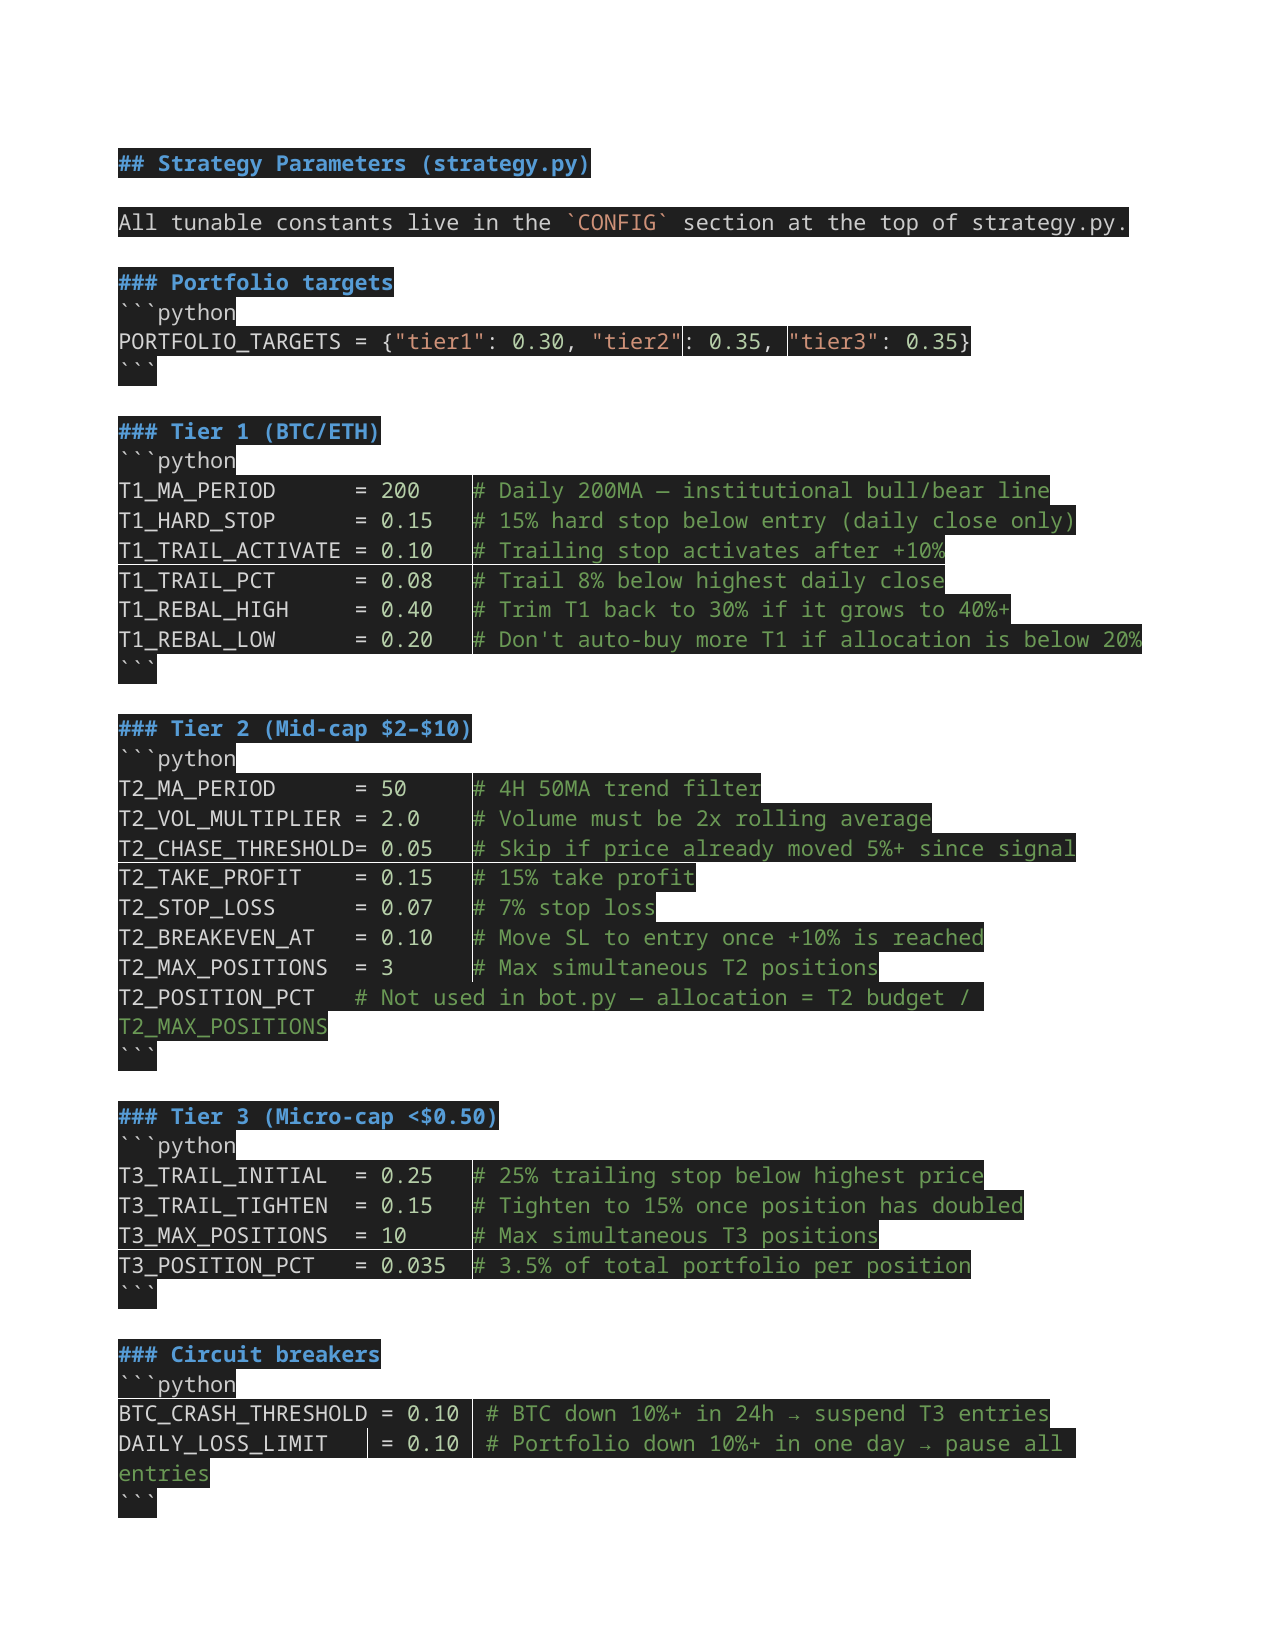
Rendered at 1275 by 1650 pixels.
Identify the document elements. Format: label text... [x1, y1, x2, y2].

text T2_VOL_MULTIPLIER = 2.0 # Volume must be 2x rolling average [118, 803, 1157, 833]
text T3_POSITION_PCT = 0.035 # 3.5% of total portfolio per position [118, 1249, 1157, 1279]
text DAILY_LOSS_LIMIT = 0.10 # Portfolio down 10%+ in one day → pause all entries [118, 1428, 1157, 1488]
text ```python [118, 1369, 1157, 1398]
text ``` [118, 1488, 1157, 1518]
text ```python [118, 297, 1157, 326]
text ```python [118, 1130, 1157, 1160]
text ### Tier 2 (Mid-cap $2–$10) [118, 713, 1157, 743]
text T1_REBAL_LOW = 0.20 # Don't auto-buy more T1 if allocation is below 20% [118, 624, 1157, 654]
text T2_MA_PERIOD = 50 # 4H 50MA trend filter [118, 773, 1157, 803]
text PORTFOLIO_TARGETS = {"tier1": 0.30, "tier2": 0.35, "tier3": 0.35} [118, 326, 1157, 356]
text ``` [118, 1041, 1157, 1071]
text ### Tier 3 (Micro-cap <$0.50) [118, 1101, 1157, 1130]
text ### Tier 1 (BTC/ETH) [118, 416, 1157, 445]
text T1_HARD_STOP = 0.15 # 15% hard stop below entry (daily close only) [118, 505, 1157, 535]
text ### Portfolio targets [118, 267, 1157, 297]
text T3_TRAIL_INITIAL = 0.25 # 25% trailing stop below highest price [118, 1160, 1157, 1190]
text T1_REBAL_HIGH = 0.40 # Trim T1 back to 30% if it grows to 40%+ [118, 594, 1157, 624]
text ```python [118, 743, 1157, 773]
text All tunable constants live in the `CONFIG` section at the top of strategy.py. [118, 207, 1157, 237]
text T1_MA_PERIOD = 200 # Daily 200MA — institutional bull/bear line [118, 475, 1157, 505]
text T2_POSITION_PCT # Not used in bot.py — allocation = T2 budget / T2_MAX_POSITIONS [118, 982, 1157, 1041]
text T1_TRAIL_ACTIVATE = 0.10 # Trailing stop activates after +10% [118, 535, 1157, 564]
text BTC_CRASH_THRESHOLD = 0.10 # BTC down 10%+ in 24h → suspend T3 entries [118, 1398, 1157, 1428]
text ``` [118, 654, 1157, 684]
text T2_TAKE_PROFIT = 0.15 # 15% take profit [118, 862, 1157, 892]
text T2_CHASE_THRESHOLD= 0.05 # Skip if price already moved 5%+ since signal [118, 833, 1157, 862]
text ``` [118, 356, 1157, 386]
text T2_BREAKEVEN_AT = 0.10 # Move SL to entry once +10% is reached [118, 922, 1157, 952]
text ``` [118, 1279, 1157, 1309]
text T1_TRAIL_PCT = 0.08 # Trail 8% below highest daily close [118, 564, 1157, 594]
text T3_TRAIL_TIGHTEN = 0.15 # Tighten to 15% once position has doubled [118, 1190, 1157, 1220]
text T2_MAX_POSITIONS = 3 # Max simultaneous T2 positions [118, 952, 1157, 982]
text T2_STOP_LOSS = 0.07 # 7% stop loss [118, 892, 1157, 922]
text T3_MAX_POSITIONS = 10 # Max simultaneous T3 positions [118, 1220, 1157, 1249]
text ```python [118, 445, 1157, 475]
text ## Strategy Parameters (strategy.py) [118, 148, 1157, 178]
text ### Circuit breakers [118, 1339, 1157, 1369]
